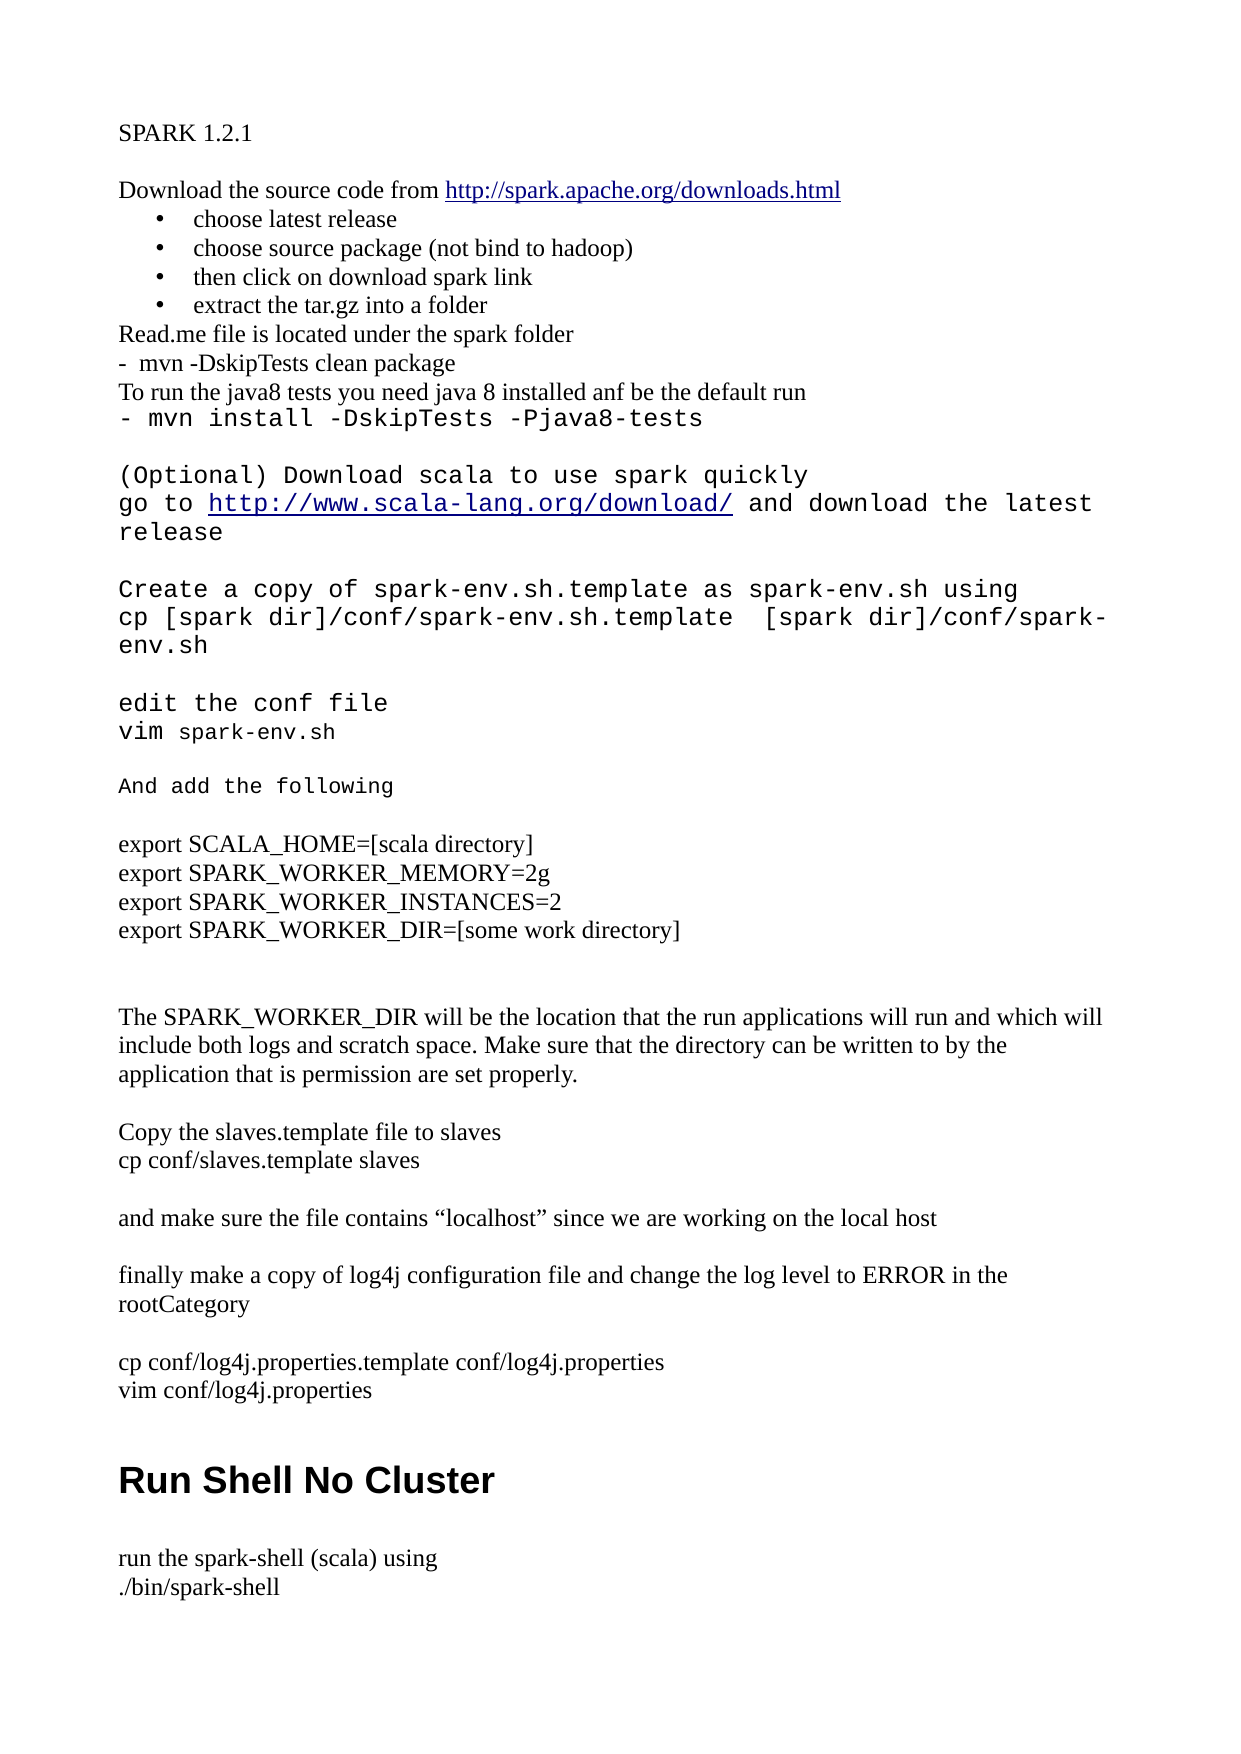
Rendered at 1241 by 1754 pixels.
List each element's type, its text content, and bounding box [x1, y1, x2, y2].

list choose latest release [156, 204, 1122, 233]
text finally make a copy of log4j configuration file and change the log level to ERROR in the rootCategory [118, 1260, 1122, 1318]
text vim spark-env.sh [118, 718, 1122, 747]
text SPARK 1.2.1 [118, 118, 1122, 147]
text To run the java8 tests you need java 8 installed anf be the default run [118, 377, 1122, 406]
text Create a copy of spark-env.sh.template as spark-env.sh using [118, 576, 1122, 605]
text (Optional) Download scala to use spark quickly [118, 463, 1122, 491]
text cp [spark dir]/conf/spark-env.sh.template [spark dir]/conf/spark-env.sh [118, 605, 1122, 661]
list extract the tar.gz into a folder [156, 291, 1122, 319]
text cp conf/slaves.template slaves [118, 1145, 1122, 1174]
text cp conf/log4j.properties.template conf/log4j.properties [118, 1347, 1122, 1375]
text run the spark-shell (scala) using [118, 1543, 1122, 1572]
text edit the conf file [118, 690, 1122, 718]
text Copy the slaves.template file to slaves [118, 1117, 1122, 1145]
text go to http://www.scala-lang.org/download/ and download the latest release [118, 491, 1122, 548]
text ./bin/spark-shell [118, 1572, 1122, 1600]
list then click on download spark link [156, 262, 1122, 291]
text The SPARK_WORKER_DIR will be the location that the run applications will run and which will include both logs and scratch space. Make sure that the directory can be written to by the application that is permission are set properly. [118, 1002, 1122, 1088]
text export SCALA_HOME=[scala directory] export SPARK_WORKER_MEMORY=2g export SPARK_WORKER_INSTANCES=2 export SPARK_WORKER_DIR=[some work directory] [118, 829, 1122, 973]
list choose source package (not bind to hadoop) [156, 233, 1122, 262]
text Download the source code from http://spark.apache.org/downloads.html [118, 176, 1122, 204]
text Read.me file is located under the spark folder [118, 319, 1122, 348]
text - mvn install -DskipTests -Pjava8-tests [118, 406, 1122, 434]
text and make sure the file contains “localhost” since we are working on the local host [118, 1203, 1122, 1232]
subtitle Run Shell No Cluster [118, 1458, 1122, 1502]
text And add the following [118, 776, 1122, 800]
text - mvn -DskipTests clean package [118, 348, 1122, 377]
text vim conf/log4j.properties [118, 1375, 1122, 1404]
